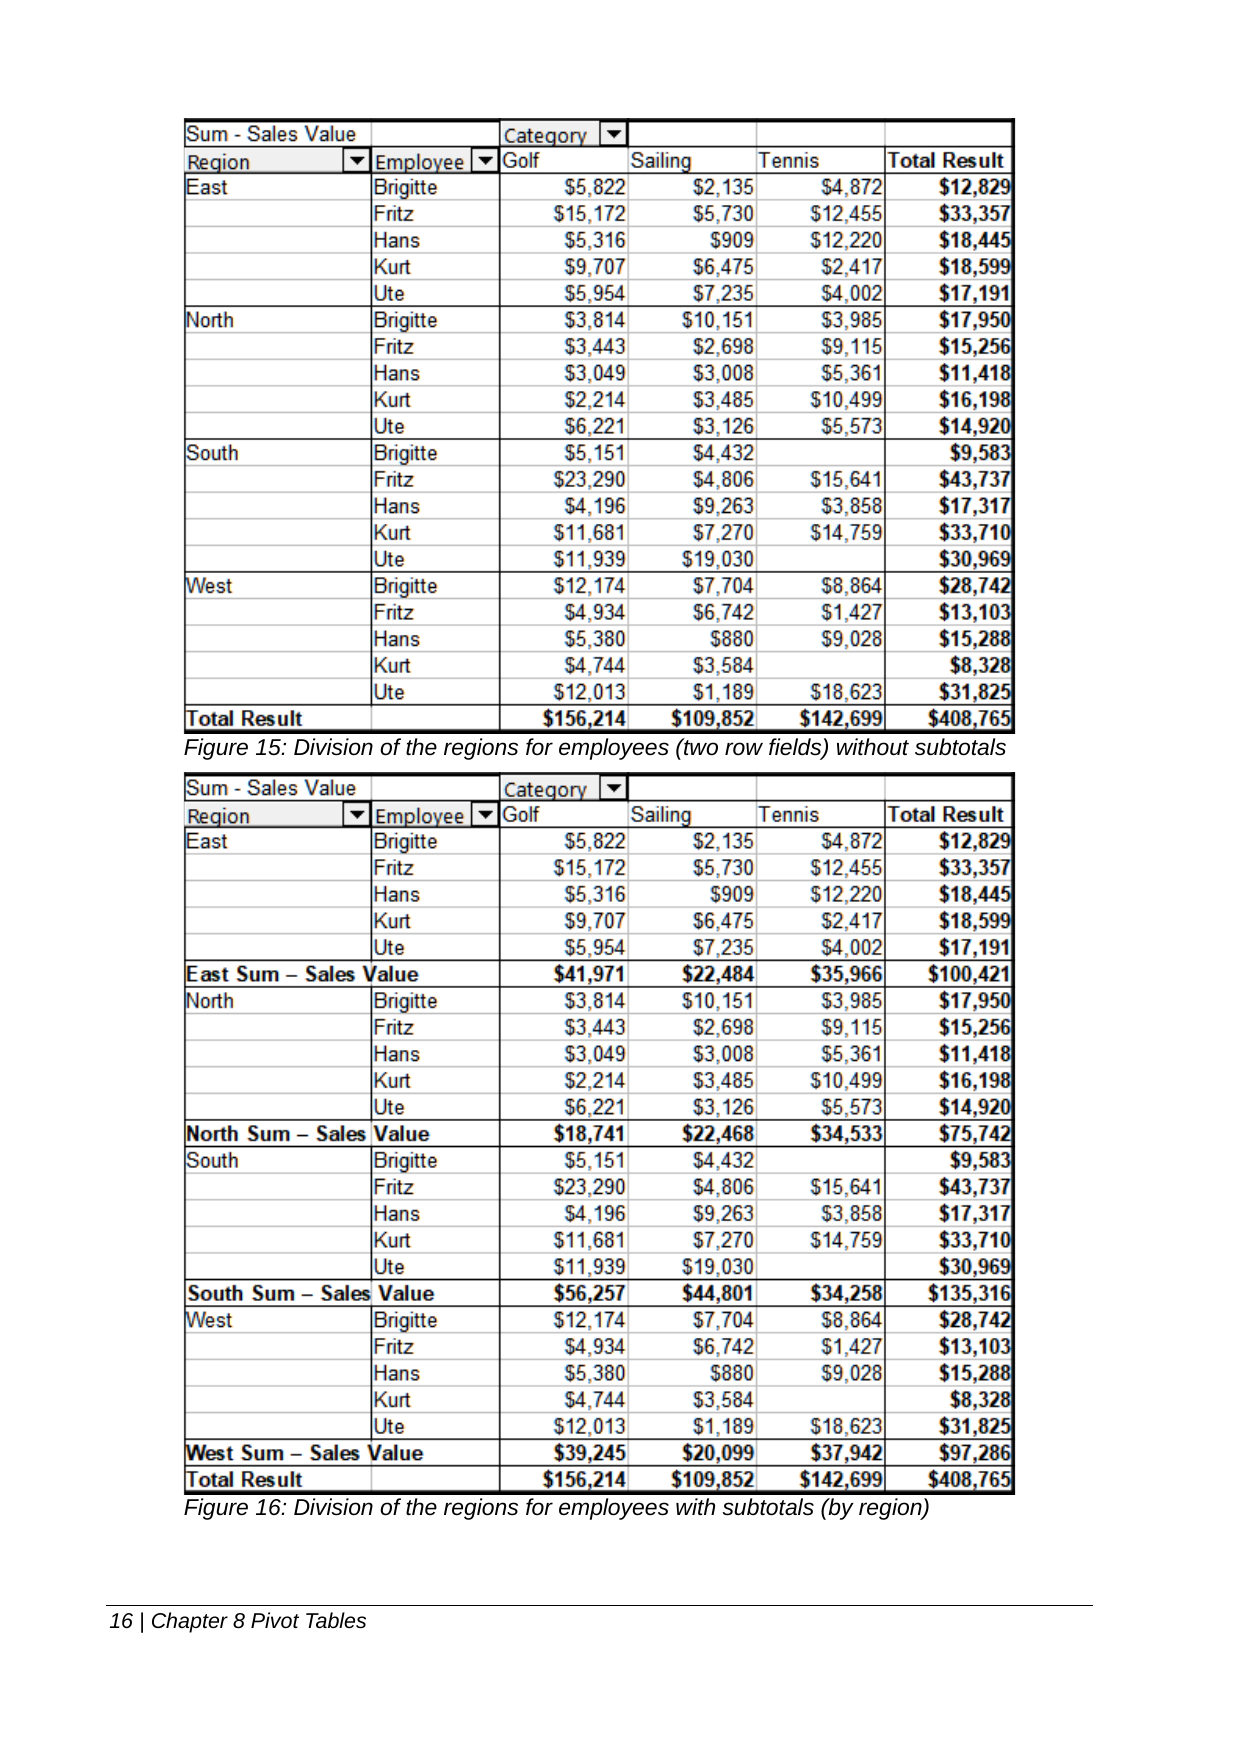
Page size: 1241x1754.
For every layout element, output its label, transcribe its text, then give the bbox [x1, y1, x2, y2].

picture [183, 118, 1015, 734]
picture [183, 772, 1015, 1495]
text Figure 16: Division of the regions for employees with subtotals (by region) [184, 1495, 1015, 1521]
text Figure 15: Division of the regions for employees (two row fields) without subtotals [184, 734, 1015, 760]
